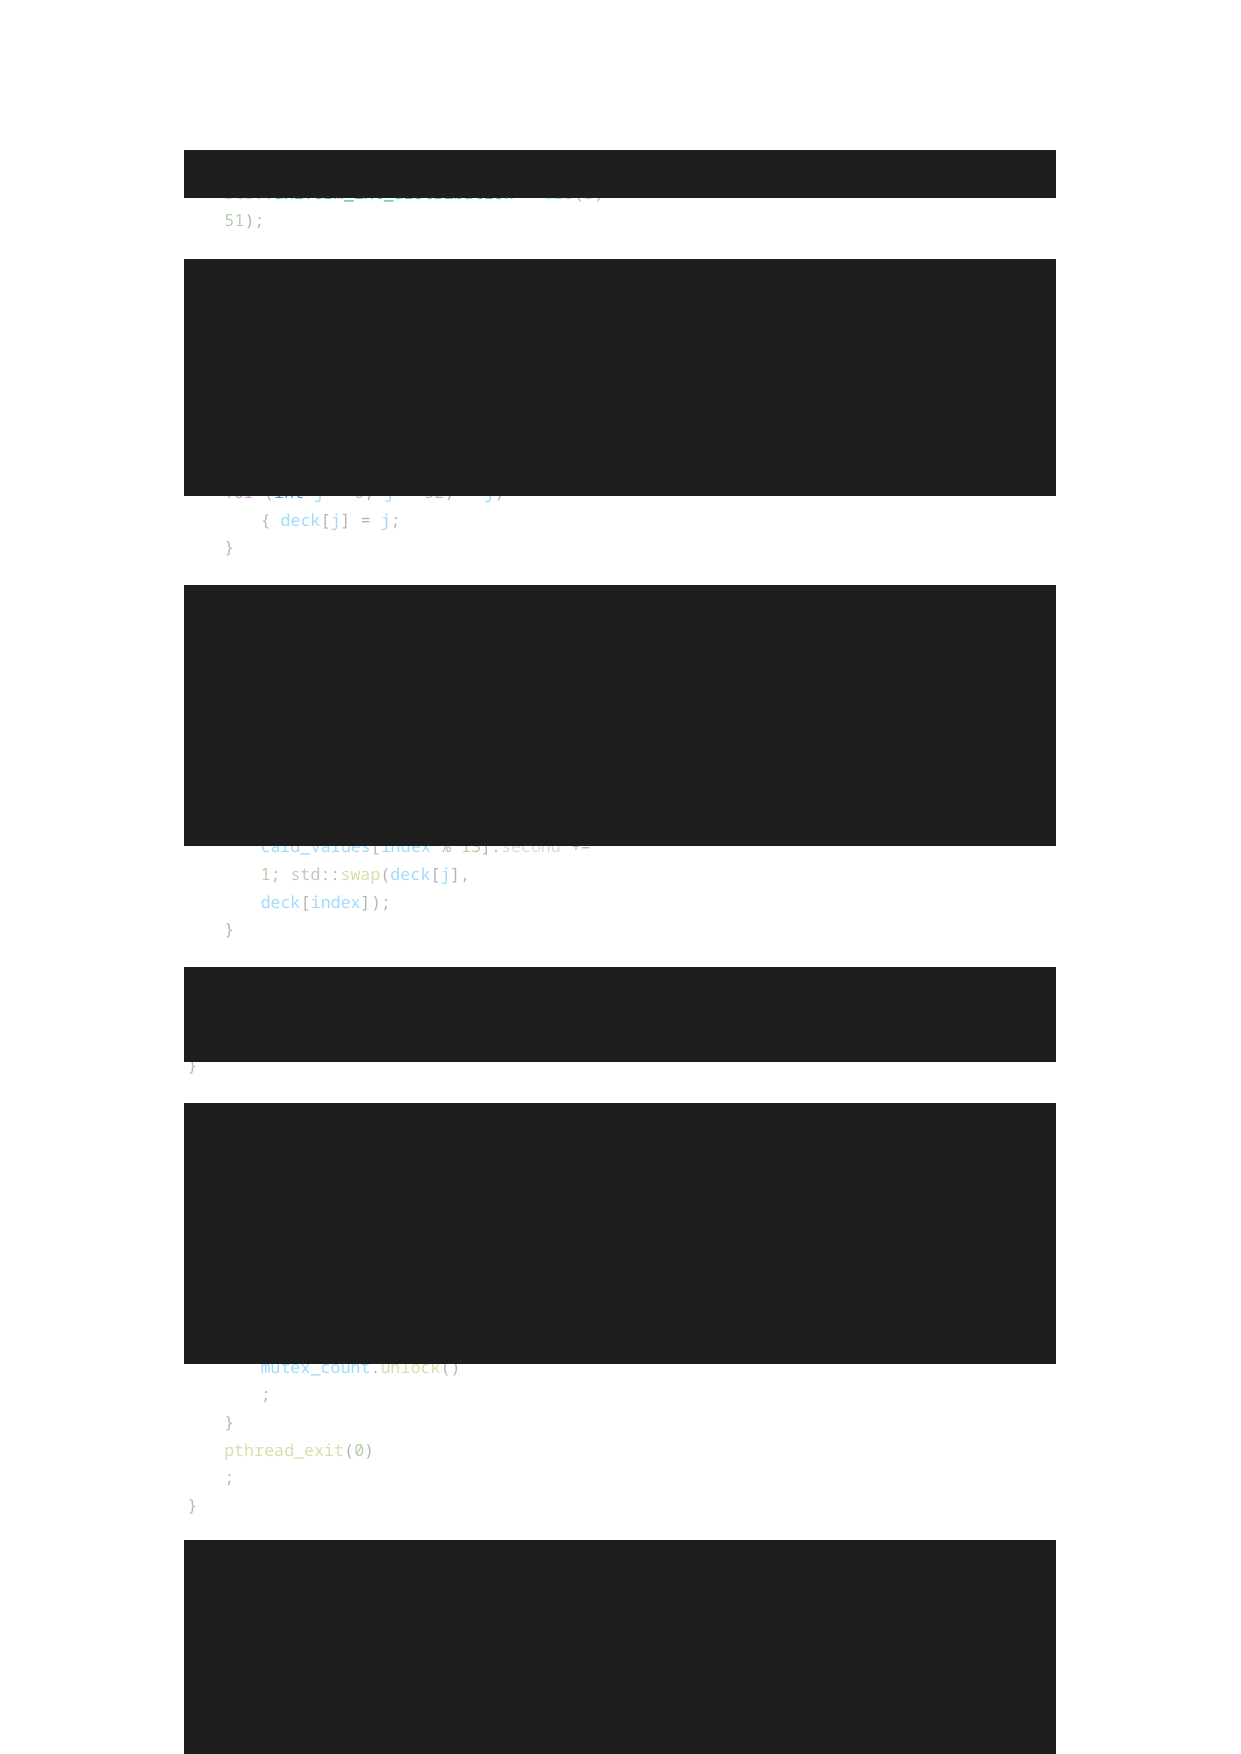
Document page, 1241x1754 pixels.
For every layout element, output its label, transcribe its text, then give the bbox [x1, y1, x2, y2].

text } [1056, 427, 1154, 450]
text } [224, 918, 1154, 941]
text } [224, 536, 1154, 559]
text card_values[index % 13].second += 1; std::swap(deck[j], deck[index]); [261, 846, 600, 913]
text std::mt19937 gen(rd()); std::uniform_int_distribution<> dis(0, 51); [224, 198, 627, 231]
text for (int j = 0; j < 52; ++j) { deck[j] = j; [224, 496, 508, 531]
text } [187, 1493, 1154, 1516]
text index = dis(gen); [1056, 808, 1154, 831]
text } } [187, 1062, 243, 1076]
text int deck[52]; [1056, 454, 1154, 477]
text } pthread_exit(0); [224, 1411, 379, 1488]
text Round(); mutex_count.unlock(); [261, 1364, 462, 1406]
text } [1056, 782, 1154, 804]
